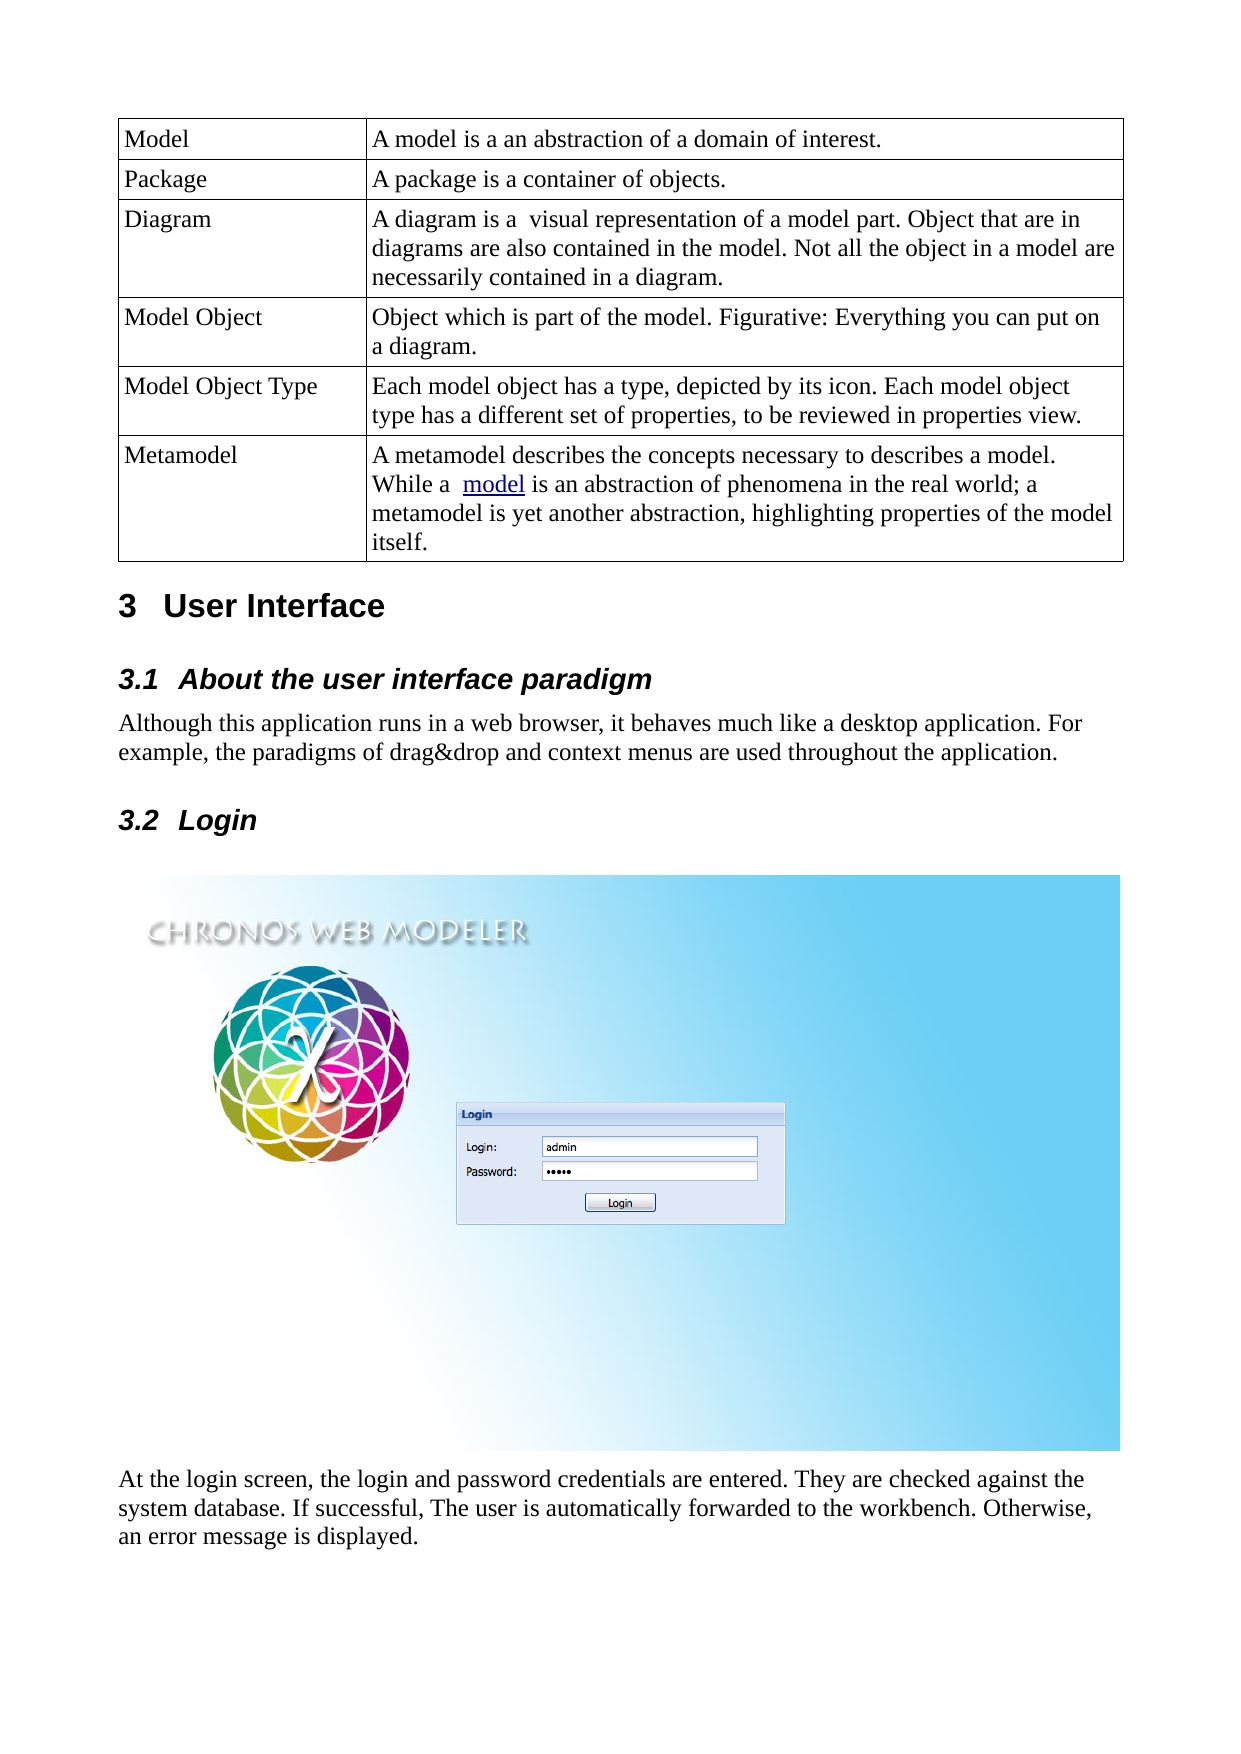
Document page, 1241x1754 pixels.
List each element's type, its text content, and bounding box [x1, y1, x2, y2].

table_cell Model Object Type [119, 367, 366, 435]
picture [119, 875, 1121, 1451]
table_cell A model is a an abstraction of a domain of interest. [367, 119, 1123, 158]
table_cell Model [119, 119, 366, 158]
table_cell A package is a container of objects. [367, 160, 1123, 199]
text At the login screen, the login and password credentials are entered. They are checked against the system database. If successful, The user is automatically forwarded to the workbench. Otherwise, an error message is displayed. [118, 1452, 1122, 1550]
table_cell A diagram is a visual representation of a model part. Object that are in diagrams are also contained in the model. Not all the object in a model are necessarily contained in a diagram. [367, 200, 1123, 297]
text [118, 849, 1122, 874]
text Although this application runs in a web browser, it behaves much like a desktop application. For example, the paradigms of drag&drop and context menus are used throughout the application. [118, 708, 1122, 766]
subtitle Login [118, 803, 1122, 837]
table_cell Object which is part of the model. Figurative: Everything you can put on a diagram. [367, 298, 1123, 366]
table_cell Model Object [119, 298, 366, 366]
table_cell A metamodel describes the concepts necessary to describes a model. While a model is an abstraction of phenomena in the real world; a metamodel is yet another abstraction, highlighting properties of the model itself. [367, 436, 1123, 561]
table_cell Package [119, 160, 366, 199]
subtitle About the user interface paradigm [118, 662, 1122, 696]
table_cell Each model object has a type, depicted by its icon. Each model object type has a different set of properties, to be reviewed in properties view. [367, 367, 1123, 435]
table_cell Metamodel [119, 436, 366, 561]
table_cell Diagram [119, 200, 366, 297]
subtitle User Interface [118, 586, 1122, 625]
